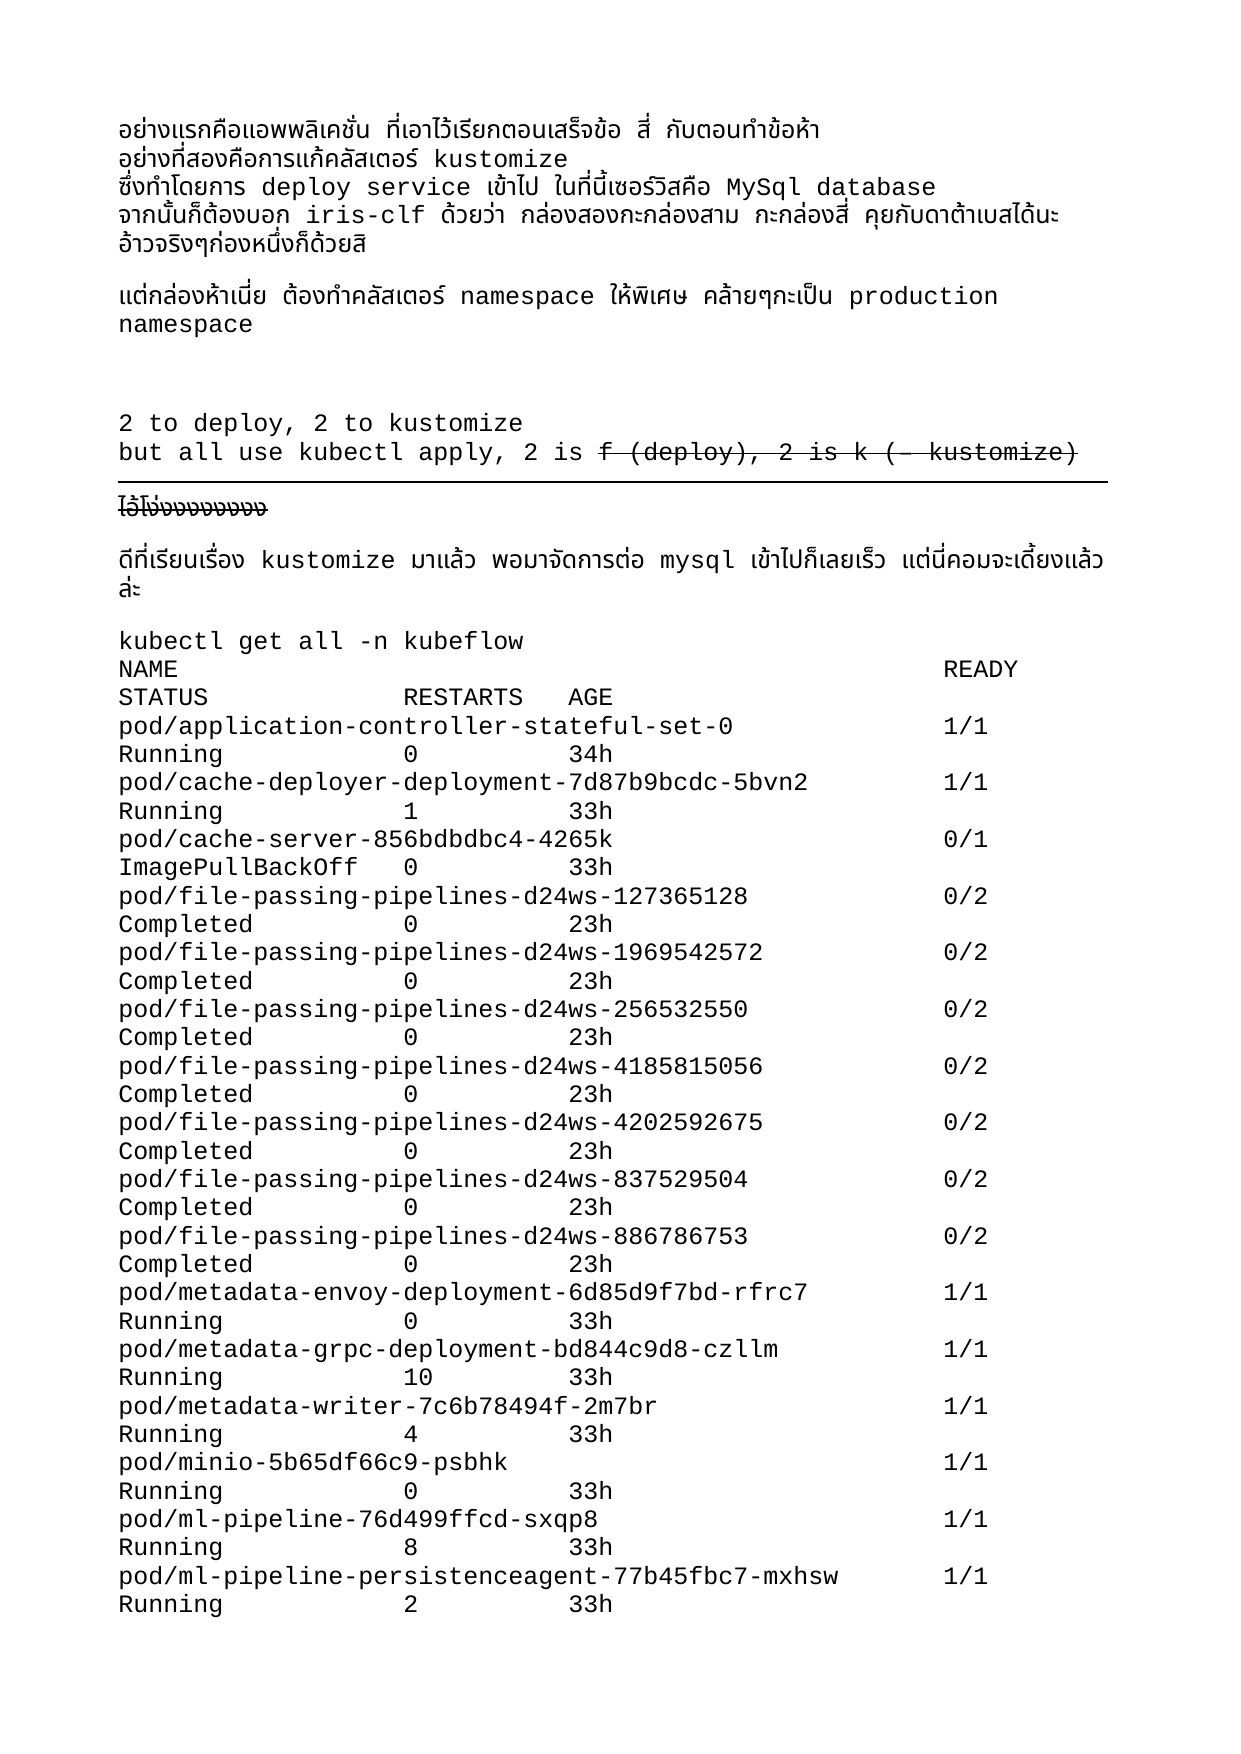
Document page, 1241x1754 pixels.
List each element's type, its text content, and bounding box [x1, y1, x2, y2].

text but all use kubectl apply, 2 is f (deploy), 2 is k (– kustomize) [118, 439, 1122, 468]
text pod/cache-deployer-deployment-7d87b9bcdc-5bvn2 1/1 Running 1 33h [118, 770, 1122, 827]
text จากนั้นก็ต้องบอก iris-clf ด้วยว่า กล่องสองกะกล่องสาม กะกล่องสี่ คุยกับดาต้าเบสได้นะ [118, 203, 1122, 231]
text pod/file-passing-pipelines-d24ws-837529504 0/2 Completed 0 23h [118, 1167, 1122, 1223]
text อ้าวจริงๆก่องหนึ่งก็ด้วยสิ [118, 231, 1122, 260]
text kubectl get all -n kubeflow [118, 628, 1122, 657]
text pod/metadata-grpc-deployment-bd844c9d8-czllm 1/1 Running 10 33h [118, 1337, 1122, 1393]
text pod/cache-server-856bdbdbc4-4265k 0/1 ImagePullBackOff 0 33h [118, 827, 1122, 883]
text pod/ml-pipeline-persistenceagent-77b45fbc7-mxhsw 1/1 Running 2 33h [118, 1563, 1122, 1620]
text ไอ้โง่งงงงงงงง [118, 496, 1122, 524]
text 2 to deploy, 2 to kustomize [118, 411, 1122, 439]
text NAME READY STATUS RESTARTS AGE [118, 657, 1122, 713]
text pod/metadata-writer-7c6b78494f-2m7br 1/1 Running 4 33h [118, 1393, 1122, 1450]
text pod/ml-pipeline-76d499ffcd-sxqp8 1/1 Running 8 33h [118, 1507, 1122, 1563]
text pod/application-controller-stateful-set-0 1/1 Running 0 34h [118, 713, 1122, 770]
text แต่กล่องห้าเนี่ย ต้องทำคลัสเตอร์ namespace ให้พิเศษ คล้ายๆกะเป็น production namespace [118, 283, 1122, 340]
text อย่างแรกคือแอพพลิเคชั่น ที่เอาไว้เรียกตอนเสร็จข้อ สี่ กับตอนทำข้อห้า [118, 118, 1122, 146]
text pod/file-passing-pipelines-d24ws-886786753 0/2 Completed 0 23h [118, 1223, 1122, 1280]
text อย่างที่สองคือการแก้คลัสเตอร์ kustomize [118, 146, 1122, 175]
text ซึ่งทำโดยการ deploy service เข้าไป ในที่นี้เซอร์วิสคือ MySql database [118, 175, 1122, 203]
text pod/file-passing-pipelines-d24ws-1969542572 0/2 Completed 0 23h [118, 940, 1122, 997]
text pod/minio-5b65df66c9-psbhk 1/1 Running 0 33h [118, 1450, 1122, 1507]
text pod/file-passing-pipelines-d24ws-127365128 0/2 Completed 0 23h [118, 883, 1122, 940]
text pod/metadata-envoy-deployment-6d85d9f7bd-rfrc7 1/1 Running 0 33h [118, 1280, 1122, 1337]
text ดีที่เรียนเรื่อง kustomize มาแล้ว พอมาจัดการต่อ mysql เข้าไปก็เลยเร็ว แต่นี่คอมจะเดี้ยงแล้วล่ะ [118, 548, 1122, 605]
text pod/file-passing-pipelines-d24ws-4202592675 0/2 Completed 0 23h [118, 1110, 1122, 1167]
text pod/file-passing-pipelines-d24ws-4185815056 0/2 Completed 0 23h [118, 1053, 1122, 1110]
text pod/file-passing-pipelines-d24ws-256532550 0/2 Completed 0 23h [118, 997, 1122, 1053]
